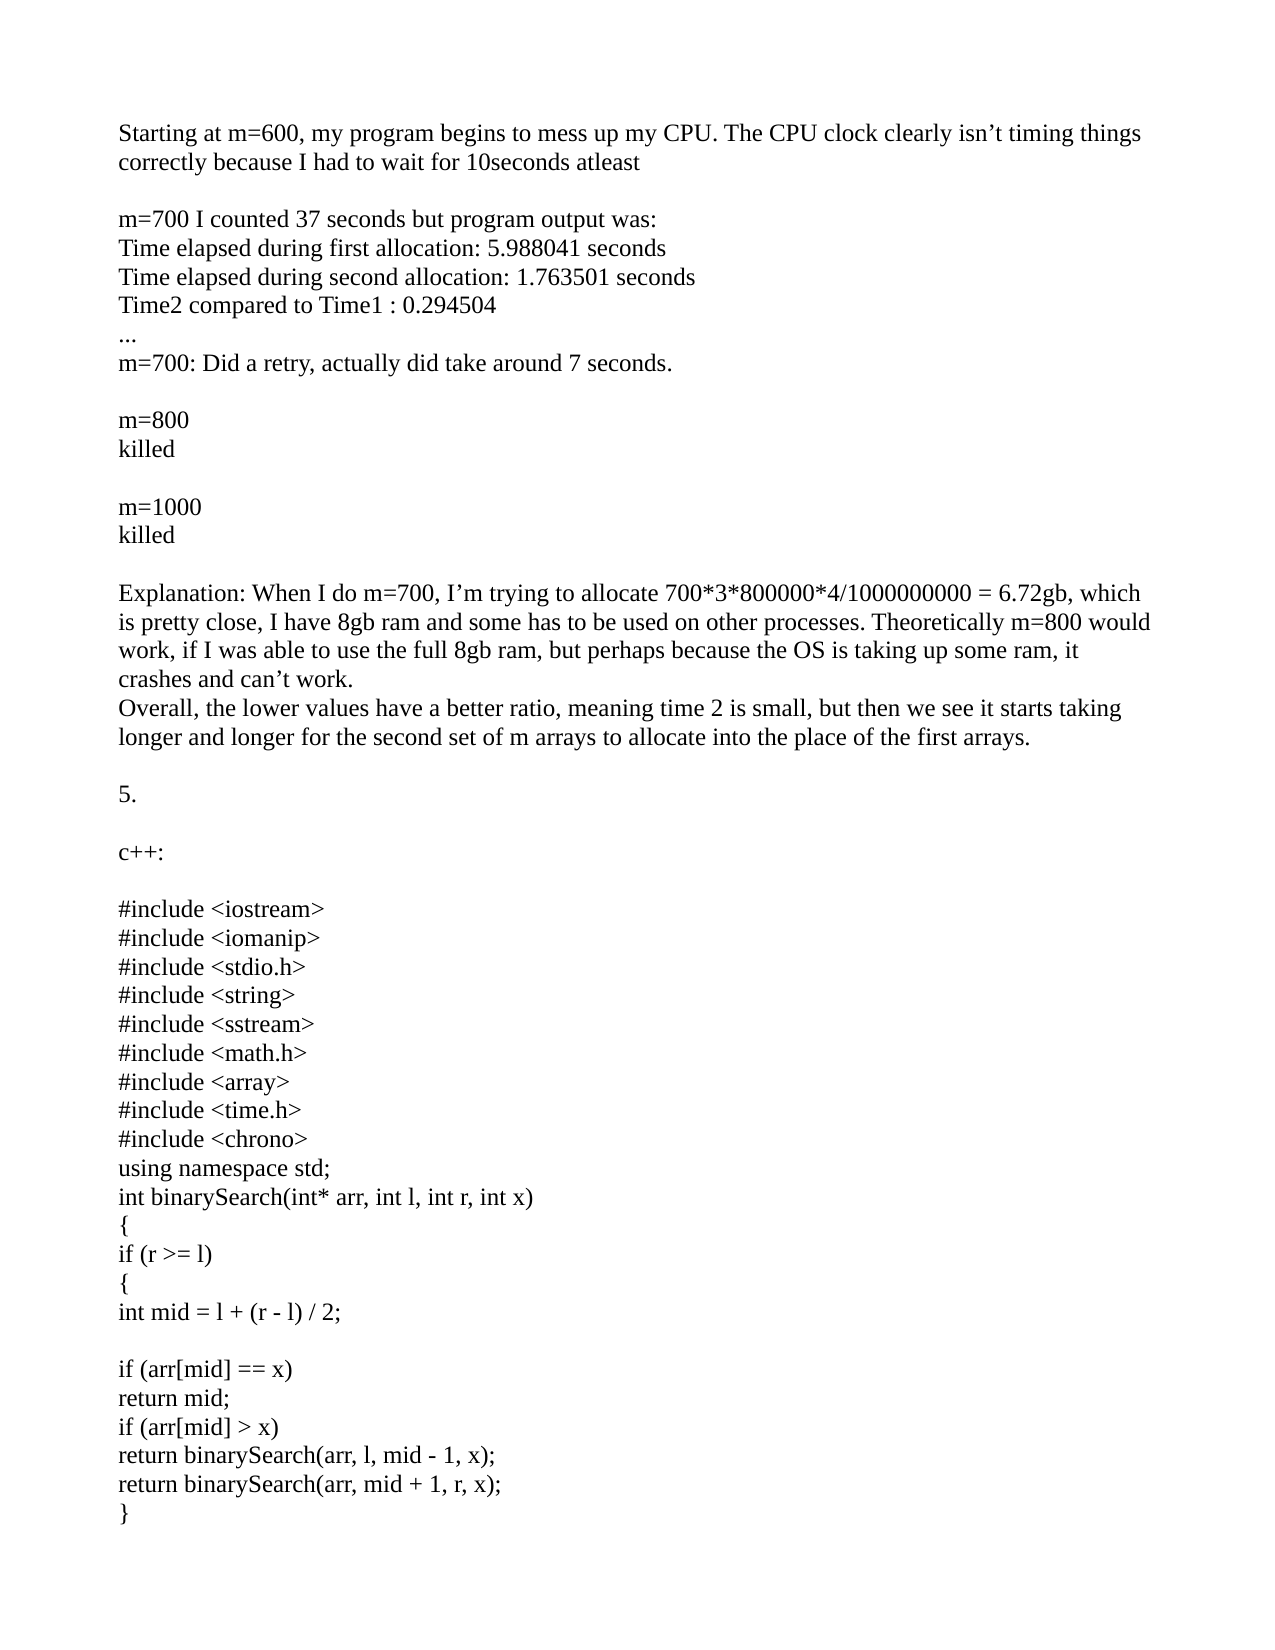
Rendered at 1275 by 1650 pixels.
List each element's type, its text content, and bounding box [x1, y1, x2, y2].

text #include <stdio.h> [118, 952, 1157, 981]
text return mid; [118, 1383, 1157, 1412]
text Time elapsed during second allocation: 1.763501 seconds [118, 262, 1157, 291]
text Starting at m=600, my program begins to mess up my CPU. The CPU clock clearly isn’t timing things correctly because I had to wait for 10seconds atleast [118, 118, 1157, 176]
text #include <sstream> [118, 1009, 1157, 1038]
text Explanation: When I do m=700, I’m trying to allocate 700*3*800000*4/1000000000 = 6.72gb, which is pretty close, I have 8gb ram and some has to be used on other processes. Theoretically m=800 would work, if I was able to use the full 8gb ram, but perhaps because the OS is taking up some ram, it crashes and can’t work. [118, 578, 1157, 693]
text #include <iomanip> [118, 923, 1157, 952]
text ... [118, 319, 1157, 348]
text m=700: Did a retry, actually did take around 7 seconds. [118, 348, 1157, 377]
text return binarySearch(arr, mid + 1, r, x); [118, 1469, 1157, 1498]
text #include <math.h> [118, 1038, 1157, 1067]
text Overall, the lower values have a better ratio, meaning time 2 is small, but then we see it starts taking longer and longer for the second set of m arrays to allocate into the place of the first arrays. [118, 693, 1157, 751]
text #include <chrono> [118, 1124, 1157, 1153]
text if (arr[mid] > x) [118, 1412, 1157, 1441]
text m=1000 [118, 492, 1157, 521]
text int mid = l + (r - l) / 2; [118, 1297, 1157, 1326]
text #include <array> [118, 1067, 1157, 1096]
text killed [118, 521, 1157, 549]
text #include <iostream> [118, 894, 1157, 923]
text m=700 I counted 37 seconds but program output was: [118, 204, 1157, 233]
text { [118, 1268, 1157, 1297]
text m=800 [118, 406, 1157, 434]
text } [118, 1498, 1157, 1527]
text c++: [118, 837, 1157, 866]
text killed [118, 434, 1157, 463]
text #include <string> [118, 981, 1157, 1009]
text int binarySearch(int* arr, int l, int r, int x) [118, 1182, 1157, 1211]
text Time2 compared to Time1 : 0.294504 [118, 291, 1157, 319]
text { [118, 1211, 1157, 1239]
text #include <time.h> [118, 1096, 1157, 1124]
text if (arr[mid] == x) [118, 1354, 1157, 1383]
text if (r >= l) [118, 1239, 1157, 1268]
text return binarySearch(arr, l, mid - 1, x); [118, 1441, 1157, 1469]
text Time elapsed during first allocation: 5.988041 seconds [118, 233, 1157, 262]
text 5. [118, 779, 1157, 808]
text using namespace std; [118, 1153, 1157, 1182]
